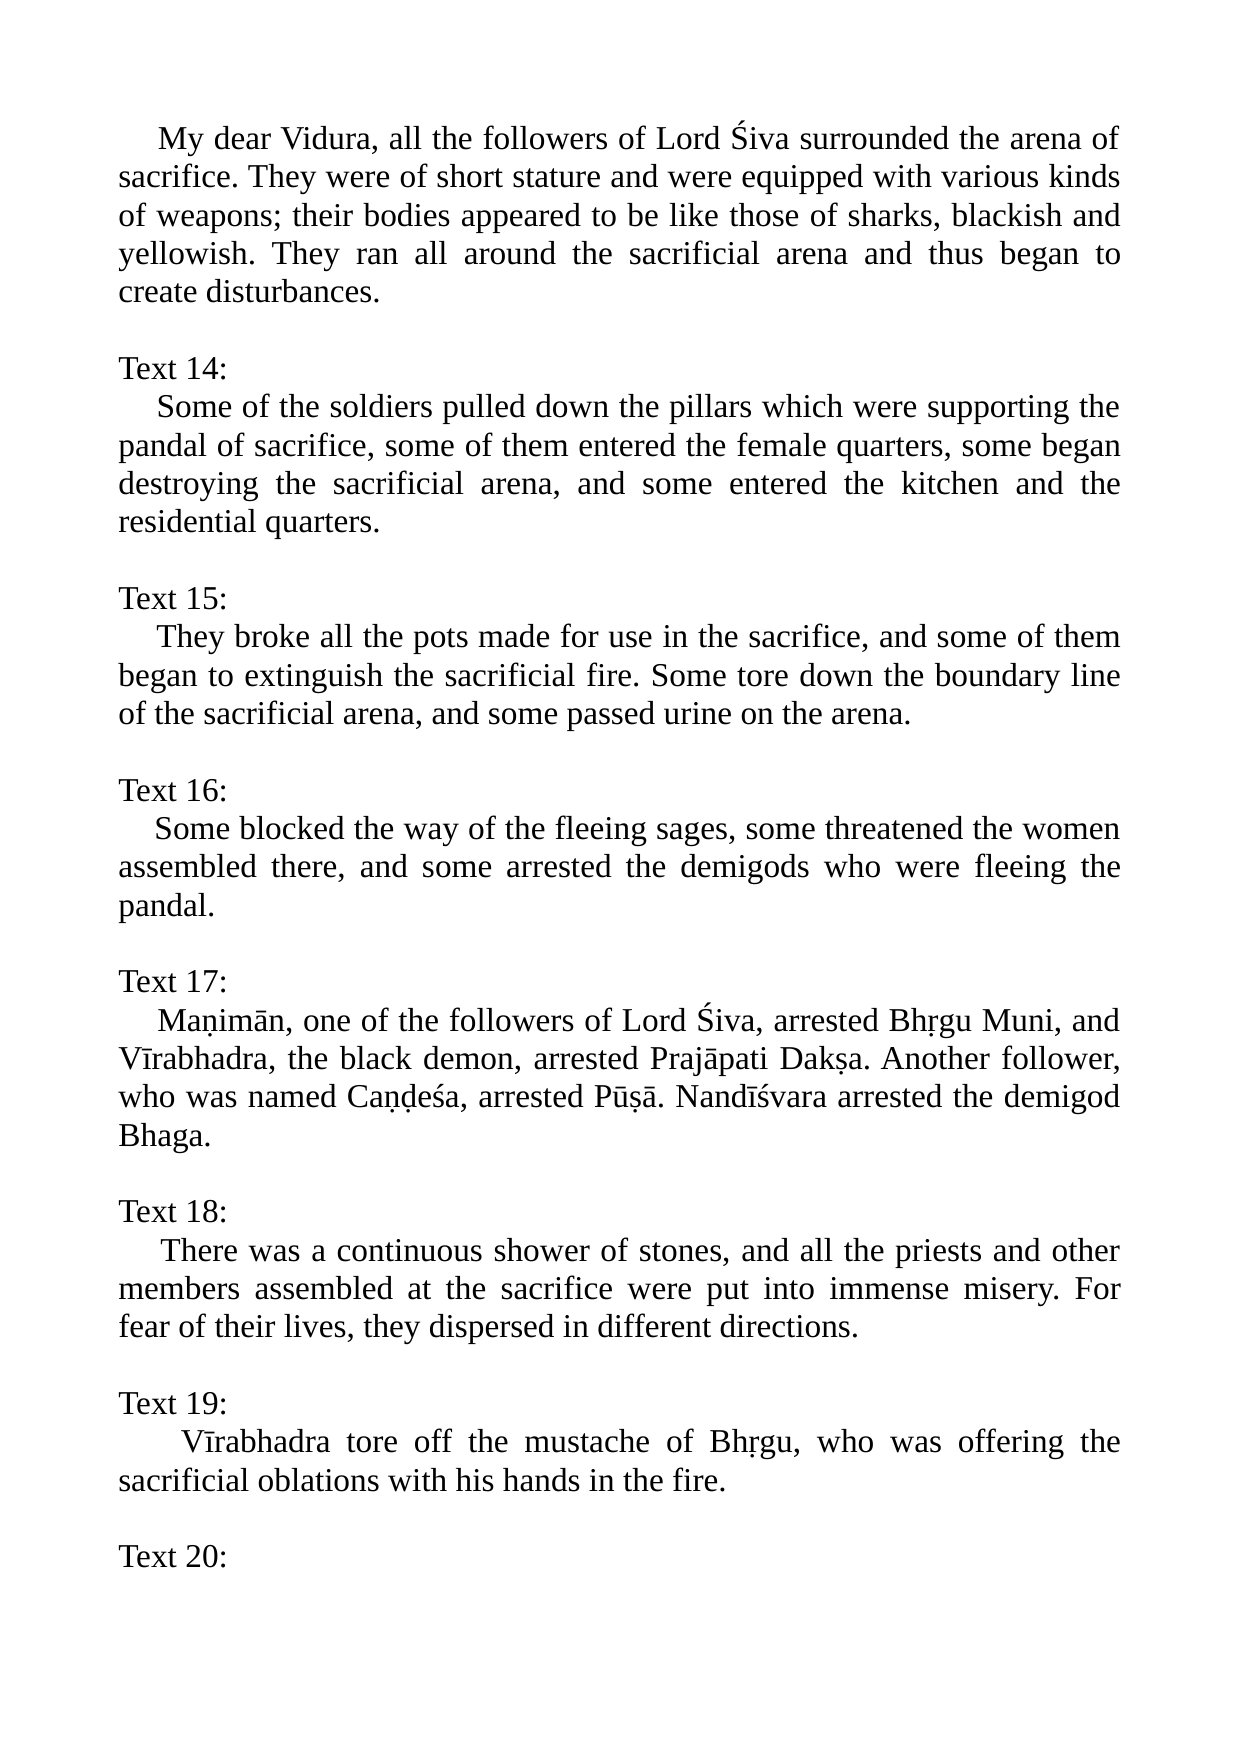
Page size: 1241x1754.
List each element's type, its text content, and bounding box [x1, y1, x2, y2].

text Text 20: [118, 1536, 1122, 1575]
text Some blocked the way of the fleeing sages, some threatened the women assembled there, and some arrested the demigods who were fleeing the pandal. [118, 808, 1122, 923]
text Text 18: [118, 1191, 1122, 1230]
text Maṇimān, one of the followers of Lord Śiva, arrested Bhṛgu Muni, and Vīrabhadra, the black demon, arrested Prajāpati Dakṣa. Another follower, who was named Caṇḍeśa, arrested Pūṣā. Nandīśvara arrested the demigod Bhaga. [118, 1000, 1122, 1153]
text Text 17: [118, 961, 1122, 1000]
text Some of the soldiers pulled down the pillars which were supporting the pandal of sacrifice, some of them entered the female quarters, some began destroying the sacrificial arena, and some entered the kitchen and the residential quarters. [118, 386, 1122, 540]
text They broke all the pots made for use in the sacrifice, and some of them began to extinguish the sacrificial fire. Some tore down the boundary line of the sacrificial arena, and some passed urine on the arena. [118, 616, 1122, 731]
text Text 15: [118, 578, 1122, 616]
text Text 16: [118, 770, 1122, 808]
text Text 19: [118, 1383, 1122, 1421]
text Vīrabhadra tore off the mustache of Bhṛgu, who was offering the sacrificial oblations with his hands in the fire. [118, 1421, 1122, 1498]
text My dear Vidura, all the followers of Lord Śiva surrounded the arena of sacrifice. They were of short stature and were equipped with various kinds of weapons; their bodies appeared to be like those of sharks, blackish and yellowish. They ran all around the sacrificial arena and thus began to create disturbances. [118, 118, 1122, 310]
text There was a continuous shower of stones, and all the priests and other members assembled at the sacrifice were put into immense misery. For fear of their lives, they dispersed in different directions. [118, 1230, 1122, 1345]
text Text 14: [118, 348, 1122, 386]
